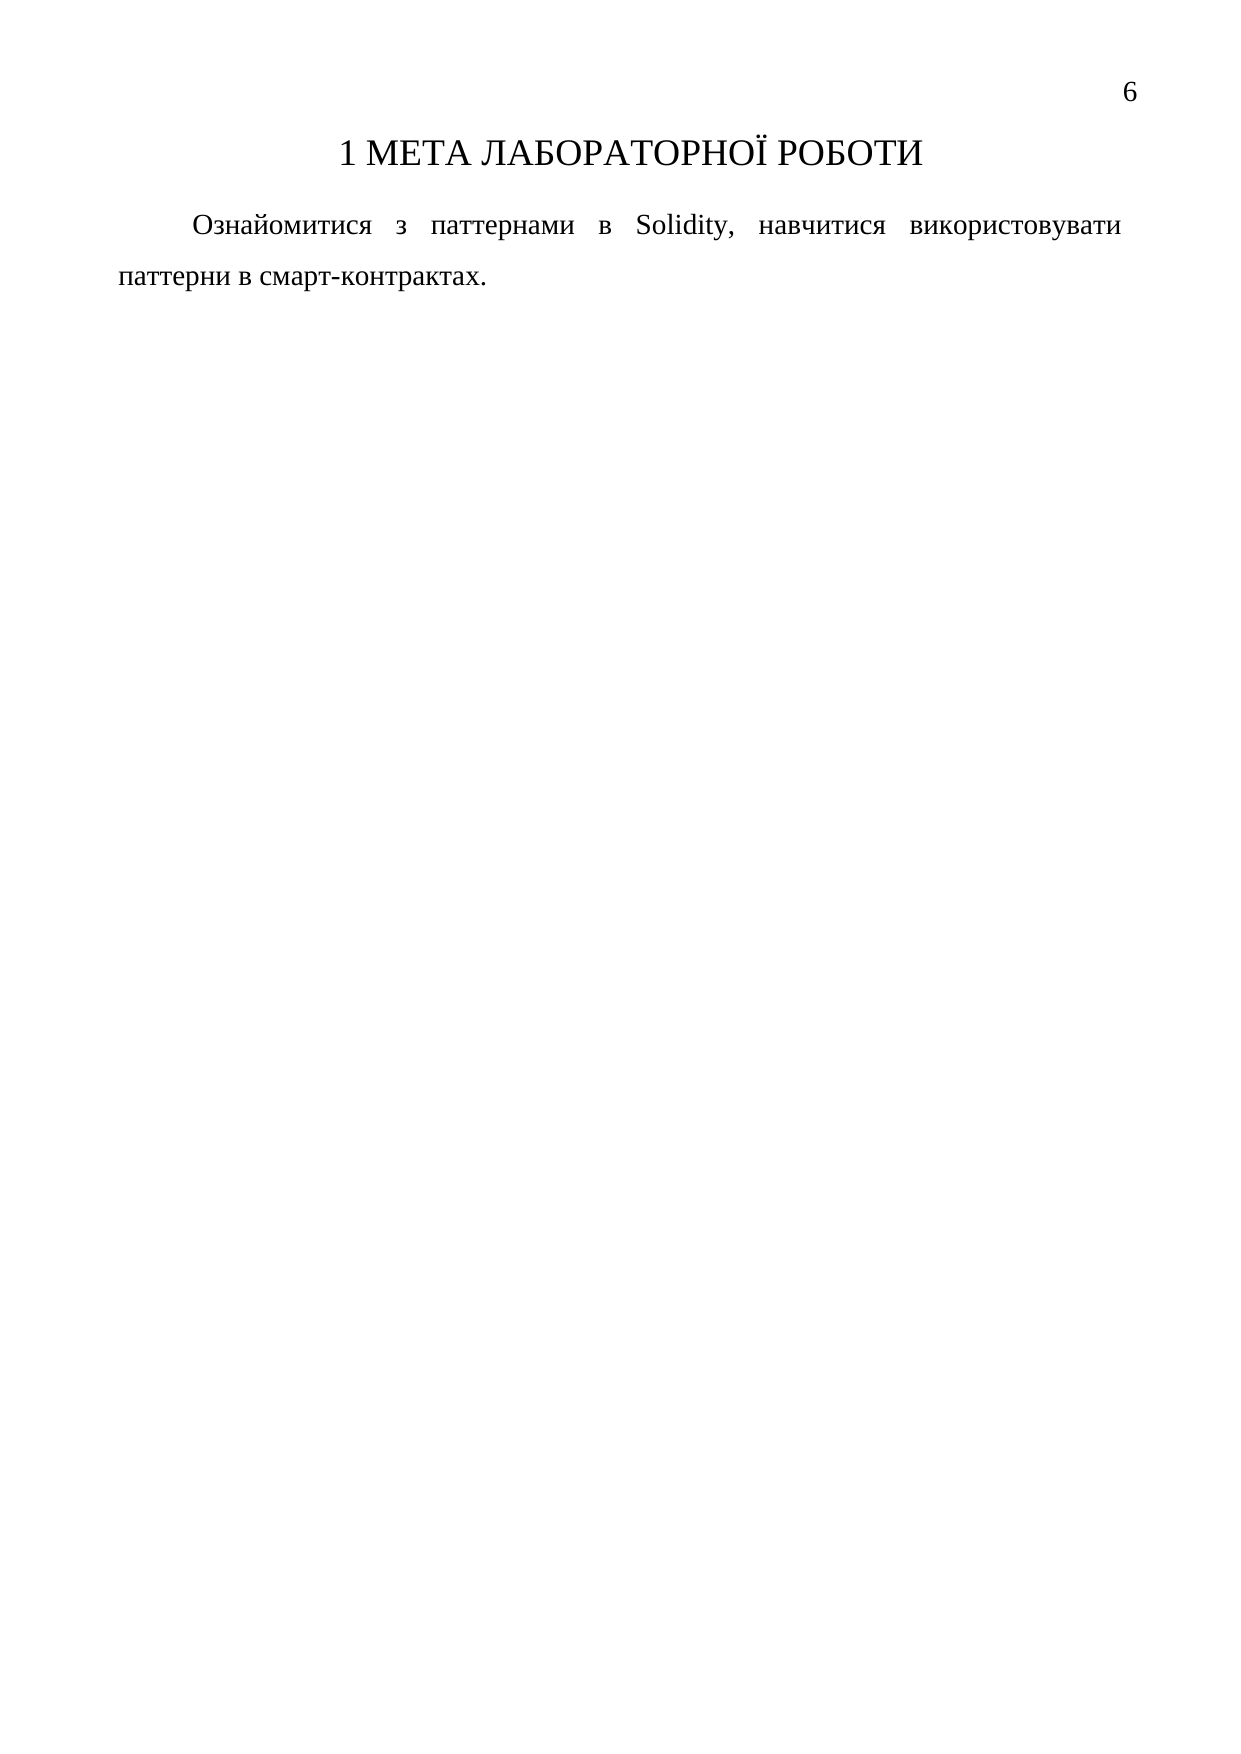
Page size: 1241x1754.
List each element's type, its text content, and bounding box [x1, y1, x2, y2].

subtitle Мета лабораторної роботи [158, 130, 1104, 173]
text Ознайомитися з паттернами в Solidity, навчитися використовувати паттерни в смарт-контрактах. [118, 207, 1122, 291]
